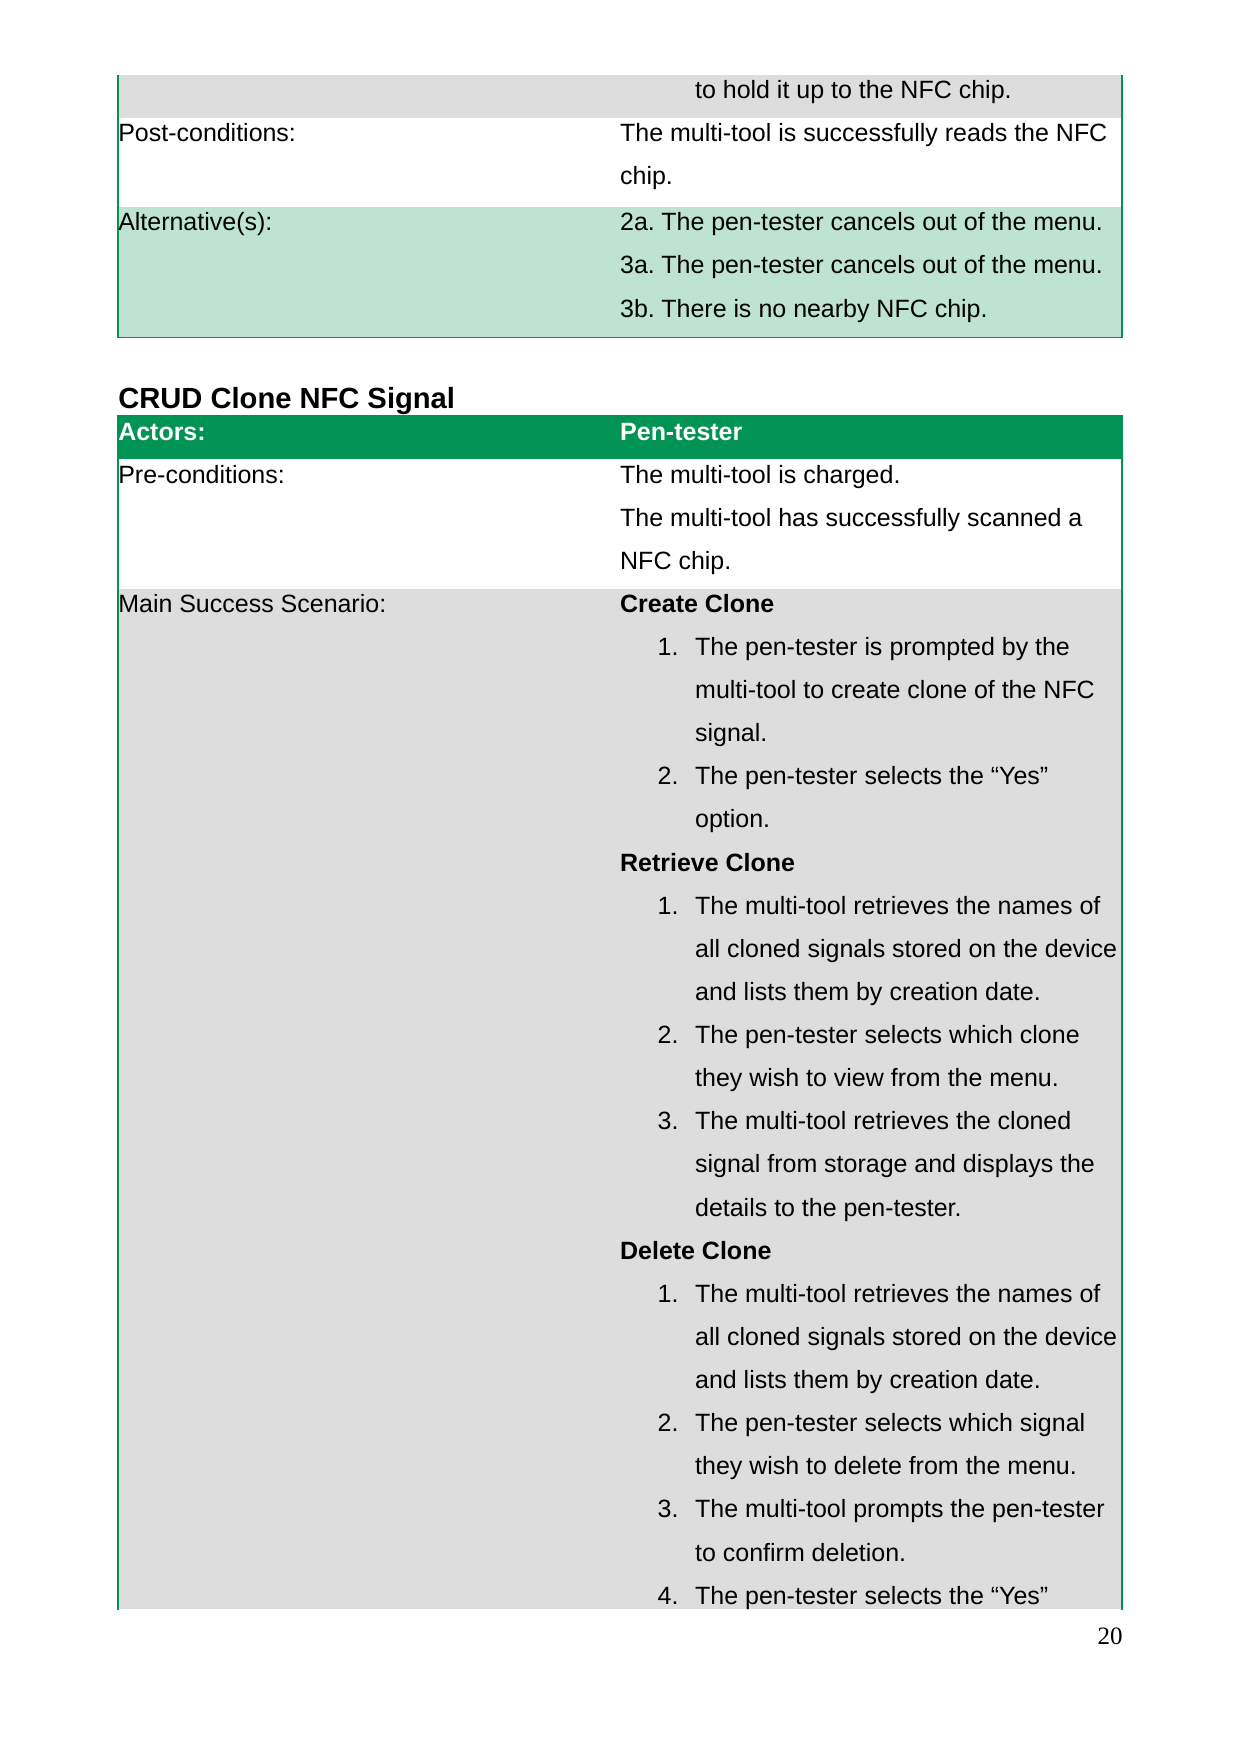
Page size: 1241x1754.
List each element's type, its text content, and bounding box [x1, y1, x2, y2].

table_cell 2a. The pen-tester cancels out of the menu. 3a. The pen-tester cancels out of the menu. 3b. There is no nearby NFC chip. [620, 207, 1121, 337]
table_cell Alternative(s): [119, 207, 620, 337]
table_cell [119, 75, 620, 118]
table_cell The multi-tool is charged. The multi-tool has successfully scanned a NFC chip. [620, 460, 1121, 589]
table_header Pen-tester [620, 417, 1121, 459]
table_cell Main Success Scenario: [119, 589, 620, 1609]
table_cell Post-conditions: [119, 118, 620, 207]
table_cell Create Clone The pen-tester is prompted by the multi-tool to create clone of the NFC signal. The pen-tester selects the “Yes” option. Retrieve Clone The multi-tool retrieves the names of all cloned signals stored on the device and lists them by creation date. The pen-tester selects which clone they wish to view from the menu. The multi-tool retrieves the cloned signal from storage and displays the details to the pen-tester. Delete Clone The multi-tool retrieves the names of all cloned signals stored on the device and lists them by creation date. The pen-tester selects which signal they wish to delete from the menu. The multi-tool prompts the pen-tester to confirm deletion. The pen-tester selects the “Yes” option. The multi-tool deletes the signal from storage. A confirmation screen is displayed to the pen-tester. [620, 589, 1121, 1609]
table_cell The multi-tool is successfully reads the NFC chip. [620, 118, 1121, 207]
table_cell to hold it up to the NFC chip. [620, 75, 1121, 118]
subtitle CRUD Clone NFC Signal [118, 381, 1122, 415]
table_cell Pre-conditions: [119, 460, 620, 589]
table_header Actors: [119, 417, 620, 459]
